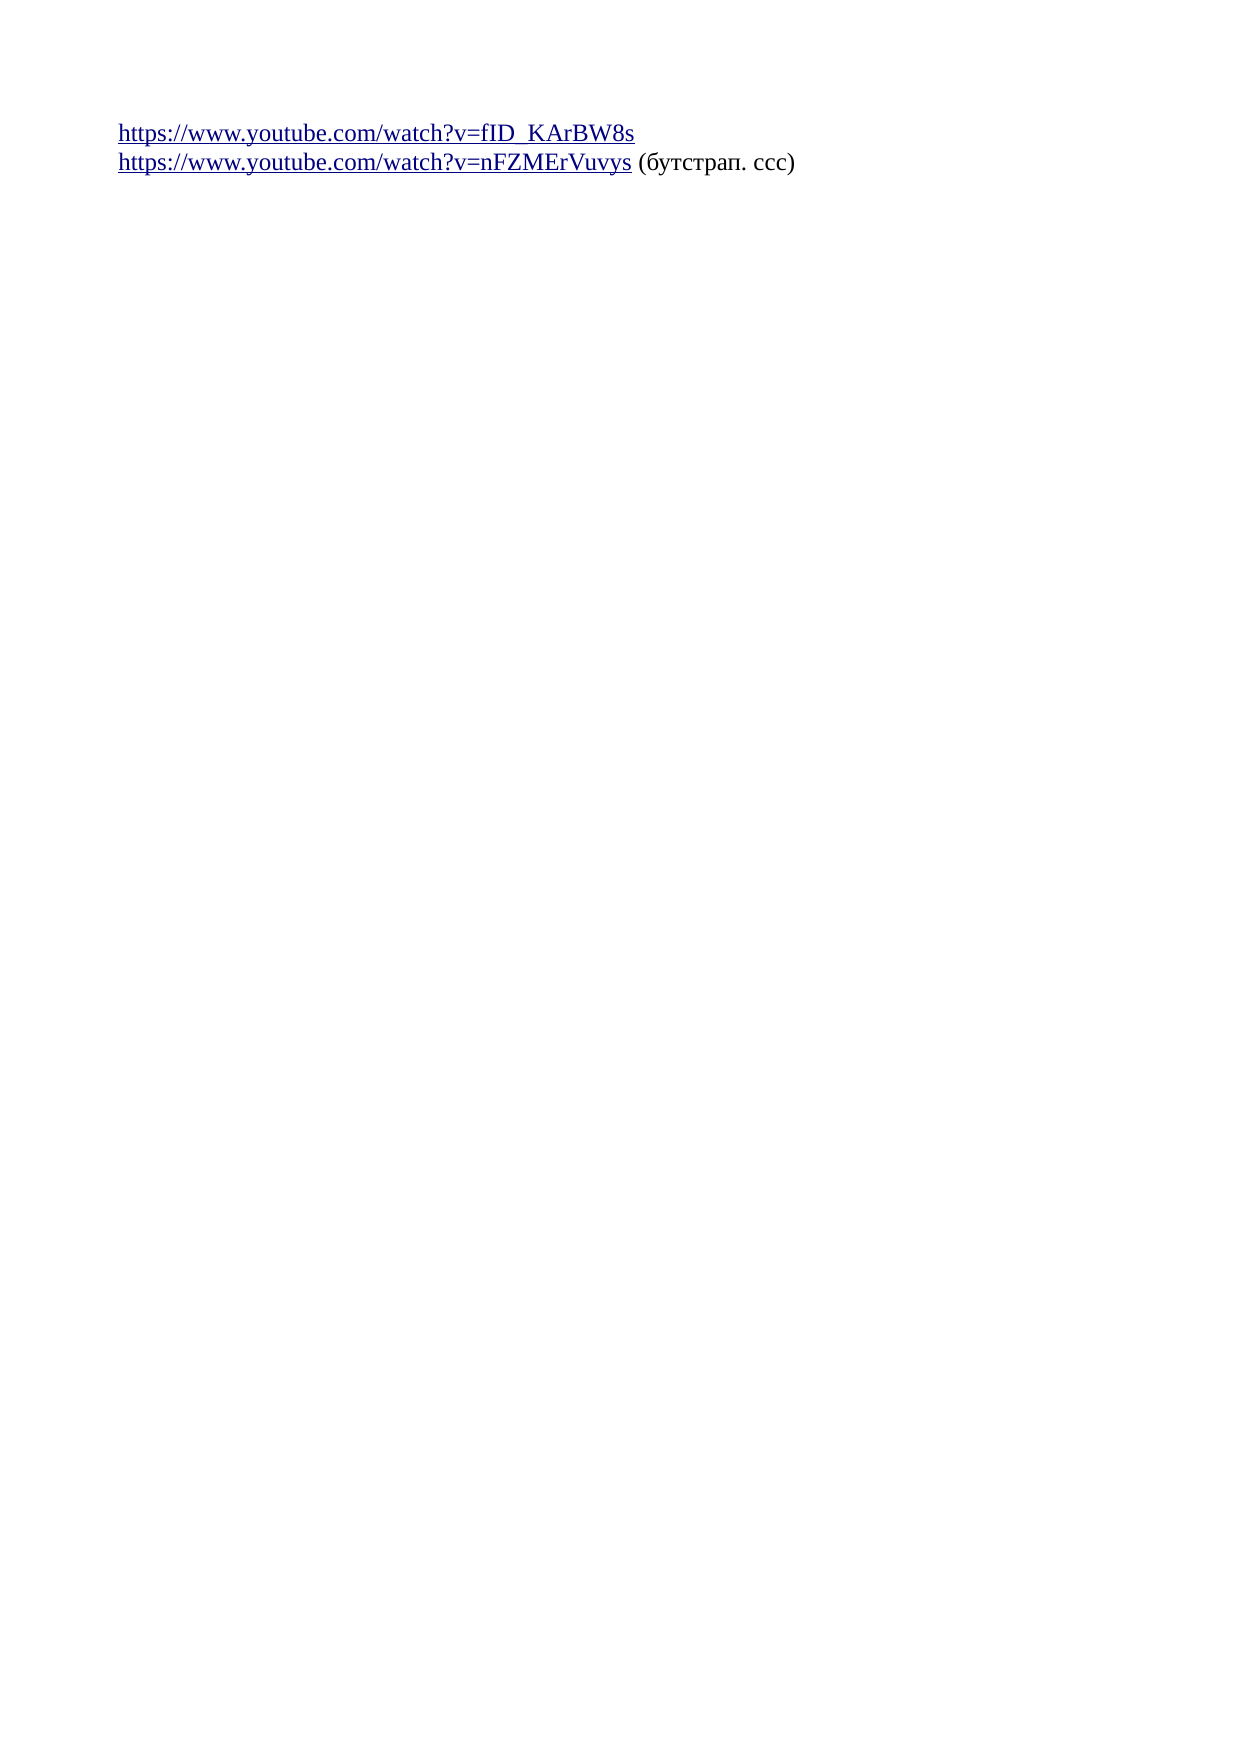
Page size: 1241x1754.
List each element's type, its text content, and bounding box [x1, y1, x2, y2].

text https://www.youtube.com/watch?v=fID_KArBW8s [118, 118, 1122, 147]
text https://www.youtube.com/watch?v=nFZMErVuvys (бутстрап. ссс) [118, 147, 1122, 176]
